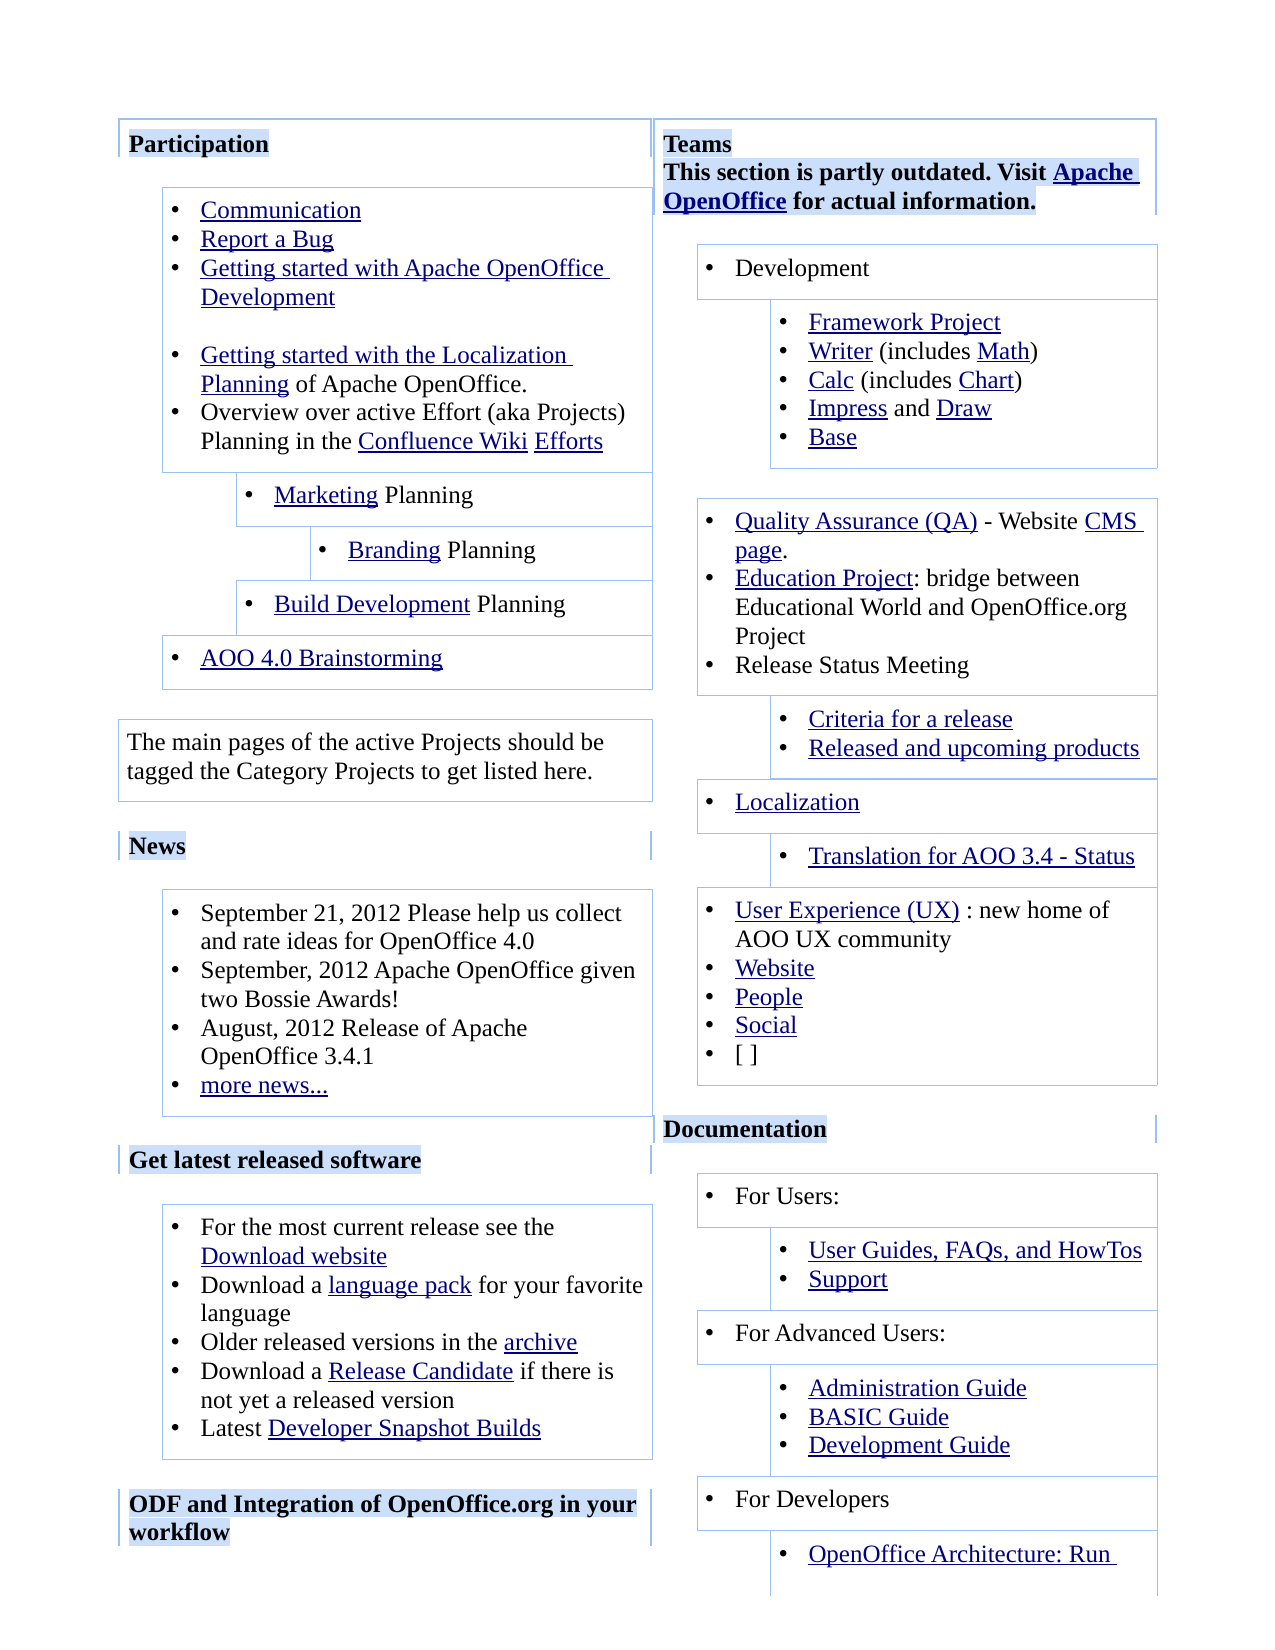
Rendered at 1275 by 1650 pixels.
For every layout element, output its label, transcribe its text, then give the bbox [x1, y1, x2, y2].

table_header Teams This section is partly outdated. Visit Apache OpenOffice for actual information. Development Framework Project Writer (includes Math) Calc (includes Chart) Impress and Draw Base Quality Assurance (QA) - Website CMS page. Education Project: bridge between Educational World and OpenOffice.org Project Release Status Meeting Criteria for a release Released and upcoming products Localization Translation for AOO 3.4 - Status User Experience (UX) : new home of AOO UX community Website People Social [ ] Documentation For Users: User Guides, FAQs, and HowTos Support For Advanced Users: Administration Guide BASIC Guide Development Guide For Developers OpenOffice Architecture: Run Through the Jungle Development Guide Extensions Development Building Guide Test Automation Build System Architecture - Description of AOO's software architecture. [771, 300, 1157, 468]
table_header Participation Communication Report a Bug Getting started with Apache OpenOffice Development Getting started with the Localization Planning of Apache OpenOffice. Overview over active Effort (aka Projects) Planning in the Confluence Wiki Efforts Marketing Planning Branding Planning Build Development Planning AOO 4.0 Brainstorming The main pages of the active Projects should be tagged the Category Projects to get listed here. News September 21, 2012 Please help us collect and rate ideas for OpenOffice 4.0 September, 2012 Apache OpenOffice given two Bossie Awards! August, 2012 Release of Apache OpenOffice 3.4.1 more news... Get latest released software For the most current release see the Download website Download a language pack for your favorite language Older released versions in the archive Download a Release Candidate if there is not yet a released version Latest Developer Snapshot Builds ODF and Integration of OpenOffice.org in your workflow OASIS and OpenDocument Free and commercial Solutions to assist in the adoption of OpenOffice.org * Index Main Index of Articles Statistics of activity on the wiki IP Clearance to Apache compliant licenses [163, 1205, 652, 1459]
table_header Teams This section is partly outdated. Visit Apache OpenOffice for actual information. Development Framework Project Writer (includes Math) Calc (includes Chart) Impress and Draw Base Quality Assurance (QA) - Website CMS page. Education Project: bridge between Educational World and OpenOffice.org Project Release Status Meeting Criteria for a release Released and upcoming products Localization Translation for AOO 3.4 - Status User Experience (UX) : new home of AOO UX community Website People Social [ ] Documentation For Users: User Guides, FAQs, and HowTos Support For Advanced Users: Administration Guide BASIC Guide Development Guide For Developers OpenOffice Architecture: Run Through the Jungle Development Guide Extensions Development Building Guide Test Automation Build System Architecture - Description of AOO's software architecture. [771, 1228, 1157, 1310]
table_header Teams This section is partly outdated. Visit Apache OpenOffice for actual information. Development Framework Project Writer (includes Math) Calc (includes Chart) Impress and Draw Base Quality Assurance (QA) - Website CMS page. Education Project: bridge between Educational World and OpenOffice.org Project Release Status Meeting Criteria for a release Released and upcoming products Localization Translation for AOO 3.4 - Status User Experience (UX) : new home of AOO UX community Website People Social [ ] Documentation For Users: User Guides, FAQs, and HowTos Support For Advanced Users: Administration Guide BASIC Guide Development Guide For Developers OpenOffice Architecture: Run Through the Jungle Development Guide Extensions Development Building Guide Test Automation Build System Architecture - Description of AOO's software architecture. [771, 1365, 1157, 1476]
table_header Participation Communication Report a Bug Getting started with Apache OpenOffice Development Getting started with the Localization Planning of Apache OpenOffice. Overview over active Effort (aka Projects) Planning in the Confluence Wiki Efforts Marketing Planning Branding Planning Build Development Planning AOO 4.0 Brainstorming The main pages of the active Projects should be tagged the Category Projects to get listed here. News September 21, 2012 Please help us collect and rate ideas for OpenOffice 4.0 September, 2012 Apache OpenOffice given two Bossie Awards! August, 2012 Release of Apache OpenOffice 3.4.1 more news... Get latest released software For the most current release see the Download website Download a language pack for your favorite language Older released versions in the archive Download a Release Candidate if there is not yet a released version Latest Developer Snapshot Builds ODF and Integration of OpenOffice.org in your workflow OASIS and OpenDocument Free and commercial Solutions to assist in the adoption of OpenOffice.org * Index Main Index of Articles Statistics of activity on the wiki IP Clearance to Apache compliant licenses [118, 802, 652, 1532]
table_header Teams This section is partly outdated. Visit Apache OpenOffice for actual information. Development Framework Project Writer (includes Math) Calc (includes Chart) Impress and Draw Base Quality Assurance (QA) - Website CMS page. Education Project: bridge between Educational World and OpenOffice.org Project Release Status Meeting Criteria for a release Released and upcoming products Localization Translation for AOO 3.4 - Status User Experience (UX) : new home of AOO UX community Website People Social [ ] Documentation For Users: User Guides, FAQs, and HowTos Support For Advanced Users: Administration Guide BASIC Guide Development Guide For Developers OpenOffice Architecture: Run Through the Jungle Development Guide Extensions Development Building Guide Test Automation Build System Architecture - Description of AOO's software architecture. [653, 120, 1157, 1532]
table_header Teams This section is partly outdated. Visit Apache OpenOffice for actual information. Development Framework Project Writer (includes Math) Calc (includes Chart) Impress and Draw Base Quality Assurance (QA) - Website CMS page. Education Project: bridge between Educational World and OpenOffice.org Project Release Status Meeting Criteria for a release Released and upcoming products Localization Translation for AOO 3.4 - Status User Experience (UX) : new home of AOO UX community Website People Social [ ] Documentation For Users: User Guides, FAQs, and HowTos Support For Advanced Users: Administration Guide BASIC Guide Development Guide For Developers OpenOffice Architecture: Run Through the Jungle Development Guide Extensions Development Building Guide Test Automation Build System Architecture - Description of AOO's software architecture. [698, 245, 1157, 299]
table_header Participation Communication Report a Bug Getting started with Apache OpenOffice Development Getting started with the Localization Planning of Apache OpenOffice. Overview over active Effort (aka Projects) Planning in the Confluence Wiki Efforts Marketing Planning Branding Planning Build Development Planning AOO 4.0 Brainstorming The main pages of the active Projects should be tagged the Category Projects to get listed here. News September 21, 2012 Please help us collect and rate ideas for OpenOffice 4.0 September, 2012 Apache OpenOffice given two Bossie Awards! August, 2012 Release of Apache OpenOffice 3.4.1 more news... Get latest released software For the most current release see the Download website Download a language pack for your favorite language Older released versions in the archive Download a Release Candidate if there is not yet a released version Latest Developer Snapshot Builds ODF and Integration of OpenOffice.org in your workflow OASIS and OpenDocument Free and commercial Solutions to assist in the adoption of OpenOffice.org * Index Main Index of Articles Statistics of activity on the wiki IP Clearance to Apache compliant licenses [119, 720, 652, 801]
table_header Teams This section is partly outdated. Visit Apache OpenOffice for actual information. Development Framework Project Writer (includes Math) Calc (includes Chart) Impress and Draw Base Quality Assurance (QA) - Website CMS page. Education Project: bridge between Educational World and OpenOffice.org Project Release Status Meeting Criteria for a release Released and upcoming products Localization Translation for AOO 3.4 - Status User Experience (UX) : new home of AOO UX community Website People Social [ ] Documentation For Users: User Guides, FAQs, and HowTos Support For Advanced Users: Administration Guide BASIC Guide Development Guide For Developers OpenOffice Architecture: Run Through the Jungle Development Guide Extensions Development Building Guide Test Automation Build System Architecture - Description of AOO's software architecture. [698, 499, 1157, 695]
table_header Teams This section is partly outdated. Visit Apache OpenOffice for actual information. Development Framework Project Writer (includes Math) Calc (includes Chart) Impress and Draw Base Quality Assurance (QA) - Website CMS page. Education Project: bridge between Educational World and OpenOffice.org Project Release Status Meeting Criteria for a release Released and upcoming products Localization Translation for AOO 3.4 - Status User Experience (UX) : new home of AOO UX community Website People Social [ ] Documentation For Users: User Guides, FAQs, and HowTos Support For Advanced Users: Administration Guide BASIC Guide Development Guide For Developers OpenOffice Architecture: Run Through the Jungle Development Guide Extensions Development Building Guide Test Automation Build System Architecture - Description of AOO's software architecture. [698, 1311, 1157, 1364]
table_header Teams This section is partly outdated. Visit Apache OpenOffice for actual information. Development Framework Project Writer (includes Math) Calc (includes Chart) Impress and Draw Base Quality Assurance (QA) - Website CMS page. Education Project: bridge between Educational World and OpenOffice.org Project Release Status Meeting Criteria for a release Released and upcoming products Localization Translation for AOO 3.4 - Status User Experience (UX) : new home of AOO UX community Website People Social [ ] Documentation For Users: User Guides, FAQs, and HowTos Support For Advanced Users: Administration Guide BASIC Guide Development Guide For Developers OpenOffice Architecture: Run Through the Jungle Development Guide Extensions Development Building Guide Test Automation Build System Architecture - Description of AOO's software architecture. [771, 834, 1157, 887]
table_header Teams This section is partly outdated. Visit Apache OpenOffice for actual information. Development Framework Project Writer (includes Math) Calc (includes Chart) Impress and Draw Base Quality Assurance (QA) - Website CMS page. Education Project: bridge between Educational World and OpenOffice.org Project Release Status Meeting Criteria for a release Released and upcoming products Localization Translation for AOO 3.4 - Status User Experience (UX) : new home of AOO UX community Website People Social [ ] Documentation For Users: User Guides, FAQs, and HowTos Support For Advanced Users: Administration Guide BASIC Guide Development Guide For Developers OpenOffice Architecture: Run Through the Jungle Development Guide Extensions Development Building Guide Test Automation Build System Architecture - Description of AOO's software architecture. [698, 1174, 1157, 1227]
table_header Participation Communication Report a Bug Getting started with Apache OpenOffice Development Getting started with the Localization Planning of Apache OpenOffice. Overview over active Effort (aka Projects) Planning in the Confluence Wiki Efforts Marketing Planning Branding Planning Build Development Planning AOO 4.0 Brainstorming The main pages of the active Projects should be tagged the Category Projects to get listed here. News September 21, 2012 Please help us collect and rate ideas for OpenOffice 4.0 September, 2012 Apache OpenOffice given two Bossie Awards! August, 2012 Release of Apache OpenOffice 3.4.1 more news... Get latest released software For the most current release see the Download website Download a language pack for your favorite language Older released versions in the archive Download a Release Candidate if there is not yet a released version Latest Developer Snapshot Builds ODF and Integration of OpenOffice.org in your workflow OASIS and OpenDocument Free and commercial Solutions to assist in the adoption of OpenOffice.org * Index Main Index of Articles Statistics of activity on the wiki IP Clearance to Apache compliant licenses [163, 890, 652, 1116]
table_header Teams This section is partly outdated. Visit Apache OpenOffice for actual information. Development Framework Project Writer (includes Math) Calc (includes Chart) Impress and Draw Base Quality Assurance (QA) - Website CMS page. Education Project: bridge between Educational World and OpenOffice.org Project Release Status Meeting Criteria for a release Released and upcoming products Localization Translation for AOO 3.4 - Status User Experience (UX) : new home of AOO UX community Website People Social [ ] Documentation For Users: User Guides, FAQs, and HowTos Support For Advanced Users: Administration Guide BASIC Guide Development Guide For Developers OpenOffice Architecture: Run Through the Jungle Development Guide Extensions Development Building Guide Test Automation Build System Architecture - Description of AOO's software architecture. [771, 696, 1157, 778]
table_header Participation Communication Report a Bug Getting started with Apache OpenOffice Development Getting started with the Localization Planning of Apache OpenOffice. Overview over active Effort (aka Projects) Planning in the Confluence Wiki Efforts Marketing Planning Branding Planning Build Development Planning AOO 4.0 Brainstorming The main pages of the active Projects should be tagged the Category Projects to get listed here. News September 21, 2012 Please help us collect and rate ideas for OpenOffice 4.0 September, 2012 Apache OpenOffice given two Bossie Awards! August, 2012 Release of Apache OpenOffice 3.4.1 more news... Get latest released software For the most current release see the Download website Download a language pack for your favorite language Older released versions in the archive Download a Release Candidate if there is not yet a released version Latest Developer Snapshot Builds ODF and Integration of OpenOffice.org in your workflow OASIS and OpenDocument Free and commercial Solutions to assist in the adoption of OpenOffice.org * Index Main Index of Articles Statistics of activity on the wiki IP Clearance to Apache compliant licenses [118, 120, 652, 719]
table_header Teams This section is partly outdated. Visit Apache OpenOffice for actual information. Development Framework Project Writer (includes Math) Calc (includes Chart) Impress and Draw Base Quality Assurance (QA) - Website CMS page. Education Project: bridge between Educational World and OpenOffice.org Project Release Status Meeting Criteria for a release Released and upcoming products Localization Translation for AOO 3.4 - Status User Experience (UX) : new home of AOO UX community Website People Social [ ] Documentation For Users: User Guides, FAQs, and HowTos Support For Advanced Users: Administration Guide BASIC Guide Development Guide For Developers OpenOffice Architecture: Run Through the Jungle Development Guide Extensions Development Building Guide Test Automation Build System Architecture - Description of AOO's software architecture. [698, 1477, 1157, 1530]
table_header Participation Communication Report a Bug Getting started with Apache OpenOffice Development Getting started with the Localization Planning of Apache OpenOffice. Overview over active Effort (aka Projects) Planning in the Confluence Wiki Efforts Marketing Planning Branding Planning Build Development Planning AOO 4.0 Brainstorming The main pages of the active Projects should be tagged the Category Projects to get listed here. News September 21, 2012 Please help us collect and rate ideas for OpenOffice 4.0 September, 2012 Apache OpenOffice given two Bossie Awards! August, 2012 Release of Apache OpenOffice 3.4.1 more news... Get latest released software For the most current release see the Download website Download a language pack for your favorite language Older released versions in the archive Download a Release Candidate if there is not yet a released version Latest Developer Snapshot Builds ODF and Integration of OpenOffice.org in your workflow OASIS and OpenDocument Free and commercial Solutions to assist in the adoption of OpenOffice.org * Index Main Index of Articles Statistics of activity on the wiki IP Clearance to Apache compliant licenses [163, 636, 652, 689]
table_header Teams This section is partly outdated. Visit Apache OpenOffice for actual information. Development Framework Project Writer (includes Math) Calc (includes Chart) Impress and Draw Base Quality Assurance (QA) - Website CMS page. Education Project: bridge between Educational World and OpenOffice.org Project Release Status Meeting Criteria for a release Released and upcoming products Localization Translation for AOO 3.4 - Status User Experience (UX) : new home of AOO UX community Website People Social [ ] Documentation For Users: User Guides, FAQs, and HowTos Support For Advanced Users: Administration Guide BASIC Guide Development Guide For Developers OpenOffice Architecture: Run Through the Jungle Development Guide Extensions Development Building Guide Test Automation Build System Architecture - Description of AOO's software architecture. [698, 888, 1157, 1085]
table_header Participation Communication Report a Bug Getting started with Apache OpenOffice Development Getting started with the Localization Planning of Apache OpenOffice. Overview over active Effort (aka Projects) Planning in the Confluence Wiki Efforts Marketing Planning Branding Planning Build Development Planning AOO 4.0 Brainstorming The main pages of the active Projects should be tagged the Category Projects to get listed here. News September 21, 2012 Please help us collect and rate ideas for OpenOffice 4.0 September, 2012 Apache OpenOffice given two Bossie Awards! August, 2012 Release of Apache OpenOffice 3.4.1 more news... Get latest released software For the most current release see the Download website Download a language pack for your favorite language Older released versions in the archive Download a Release Candidate if there is not yet a released version Latest Developer Snapshot Builds ODF and Integration of OpenOffice.org in your workflow OASIS and OpenDocument Free and commercial Solutions to assist in the adoption of OpenOffice.org * Index Main Index of Articles Statistics of activity on the wiki IP Clearance to Apache compliant licenses [163, 188, 652, 472]
table_header Teams This section is partly outdated. Visit Apache OpenOffice for actual information. Development Framework Project Writer (includes Math) Calc (includes Chart) Impress and Draw Base Quality Assurance (QA) - Website CMS page. Education Project: bridge between Educational World and OpenOffice.org Project Release Status Meeting Criteria for a release Released and upcoming products Localization Translation for AOO 3.4 - Status User Experience (UX) : new home of AOO UX community Website People Social [ ] Documentation For Users: User Guides, FAQs, and HowTos Support For Advanced Users: Administration Guide BASIC Guide Development Guide For Developers OpenOffice Architecture: Run Through the Jungle Development Guide Extensions Development Building Guide Test Automation Build System Architecture - Description of AOO's software architecture. [698, 780, 1157, 833]
